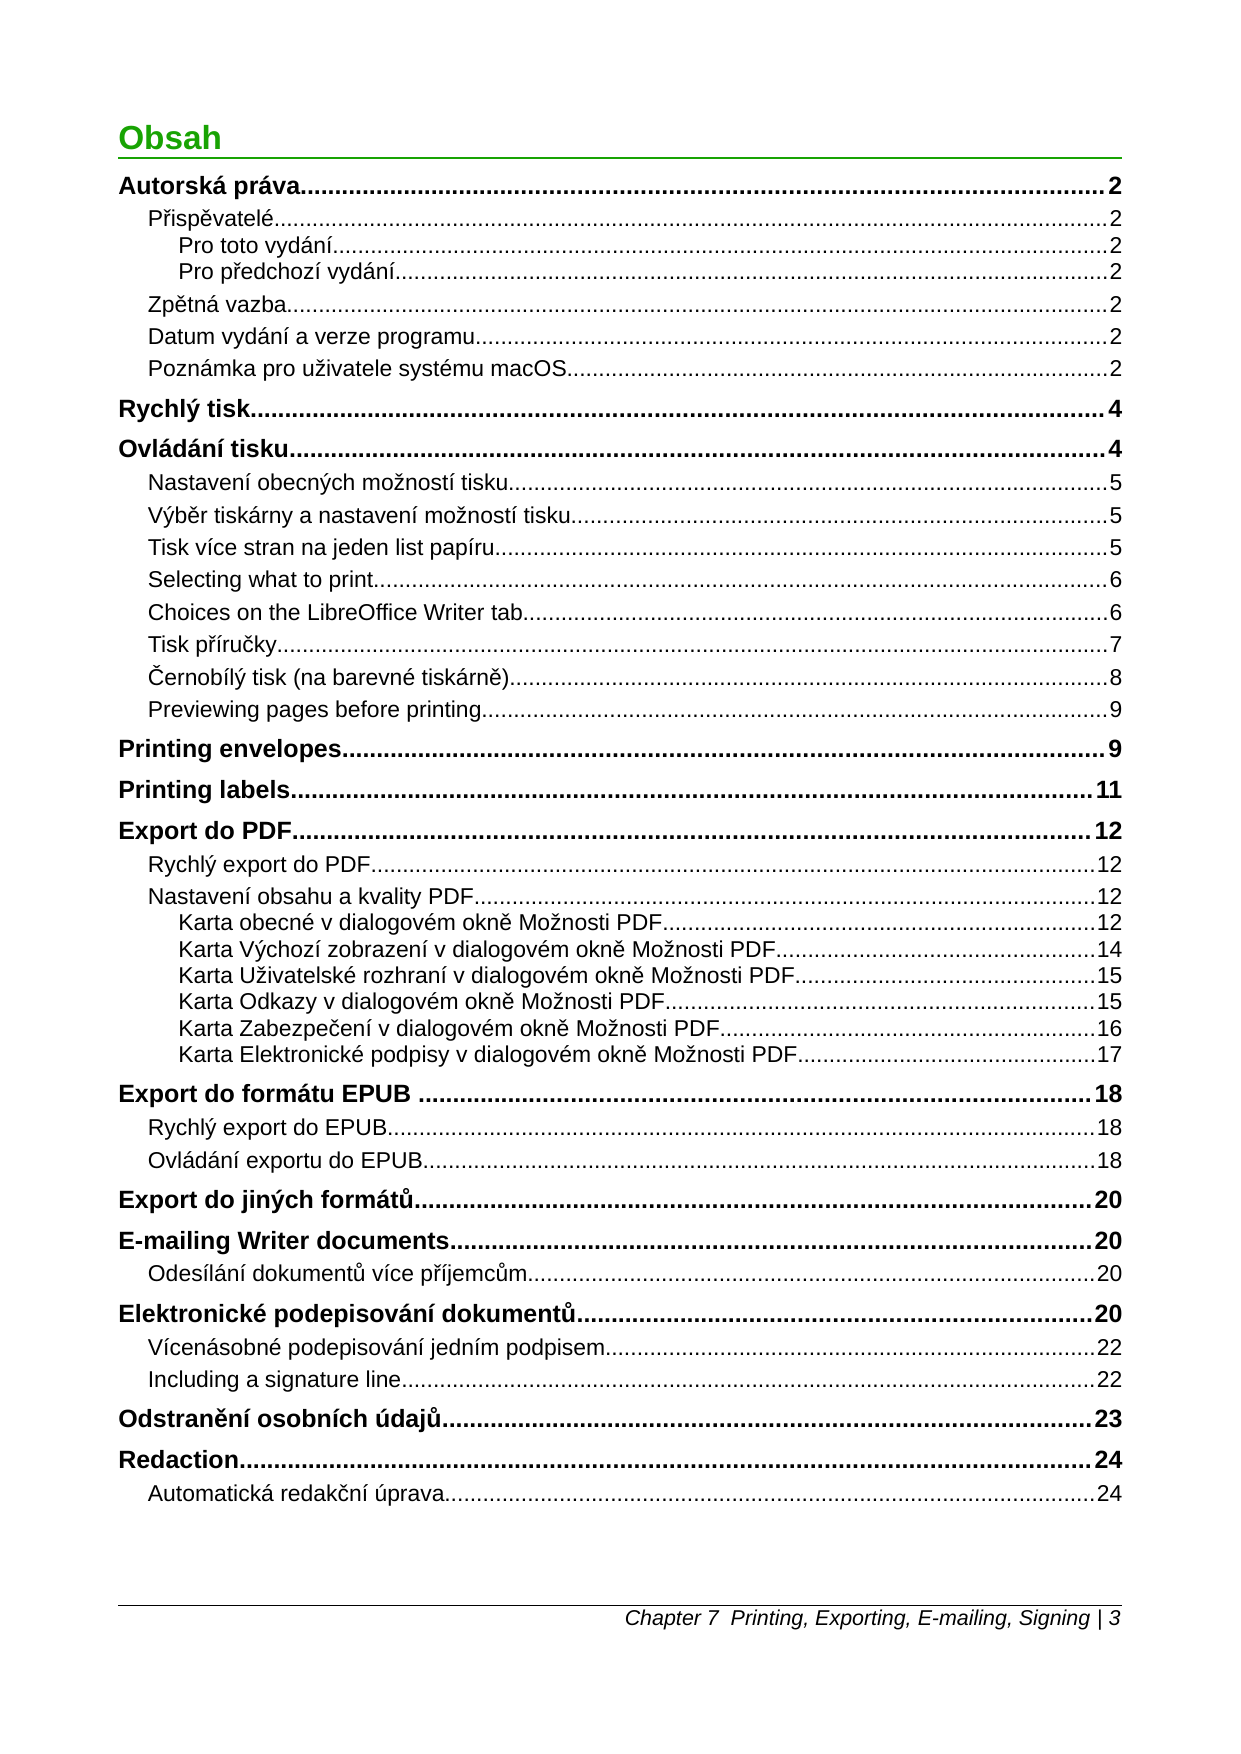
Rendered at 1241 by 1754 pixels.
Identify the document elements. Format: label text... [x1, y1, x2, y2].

text Odstranění osobních údajů 23 [118, 1404, 1122, 1433]
text Zpětná vazba 2 [148, 291, 1122, 317]
text Tisk příručky 7 [148, 631, 1122, 657]
text Tisk více stran na jeden list papíru 5 [148, 534, 1122, 560]
text Previewing pages before printing 9 [148, 696, 1122, 722]
text Karta Zabezpečení v dialogovém okně Možnosti PDF 16 [178, 1015, 1122, 1041]
subtitle Obsah [118, 118, 1122, 157]
text Ovládání tisku 4 [118, 434, 1122, 463]
text Redaction 24 [118, 1445, 1122, 1474]
text Automatická redakční úprava 24 [148, 1480, 1122, 1506]
text Rychlý export do PDF 12 [148, 851, 1122, 877]
text Přispěvatelé 2 [148, 205, 1122, 232]
text Pro toto vydání 2 [178, 232, 1122, 258]
text Poznámka pro uživatele systému macOS 2 [148, 355, 1122, 382]
text Printing labels 11 [118, 775, 1122, 804]
text Karta Uživatelské rozhraní v dialogovém okně Možnosti PDF 15 [178, 962, 1122, 988]
text Selecting what to print 6 [148, 566, 1122, 593]
text Including a signature line 22 [148, 1366, 1122, 1392]
text Nastavení obecných možností tisku 5 [148, 469, 1122, 496]
text Autorská práva 2 [118, 171, 1122, 199]
text Odesílání dokumentů více příjemcům 20 [148, 1260, 1122, 1287]
text Export do PDF 12 [118, 816, 1122, 844]
text Printing envelopes 9 [118, 734, 1122, 763]
text Karta obecné v dialogovém okně Možnosti PDF 12 [178, 909, 1122, 936]
text Černobílý tisk (na barevné tiskárně) 8 [148, 663, 1122, 690]
text Choices on the LibreOffice Writer tab 6 [148, 599, 1122, 625]
text Rychlý tisk 4 [118, 394, 1122, 422]
text Elektronické podepisování dokumentů 20 [118, 1299, 1122, 1327]
text Rychlý export do EPUB 18 [148, 1114, 1122, 1141]
text Karta Odkazy v dialogovém okně Možnosti PDF 15 [178, 988, 1122, 1015]
text Nastavení obsahu a kvality PDF 12 [148, 883, 1122, 909]
text Pro předchozí vydání 2 [178, 258, 1122, 284]
text Ovládání exportu do EPUB 18 [148, 1147, 1122, 1173]
text Vícenásobné podepisování jedním podpisem 22 [148, 1333, 1122, 1360]
text Karta Elektronické podpisy v dialogovém okně Možnosti PDF 17 [178, 1041, 1122, 1067]
text Karta Výchozí zobrazení v dialogovém okně Možnosti PDF 14 [178, 936, 1122, 962]
text E-mailing Writer documents 20 [118, 1226, 1122, 1254]
text Export do formátu EPUB 18 [118, 1079, 1122, 1108]
text Export do jiných formátů 20 [118, 1185, 1122, 1214]
text Výběr tiskárny a nastavení možností tisku 5 [148, 502, 1122, 528]
text Datum vydání a verze programu 2 [148, 323, 1122, 349]
